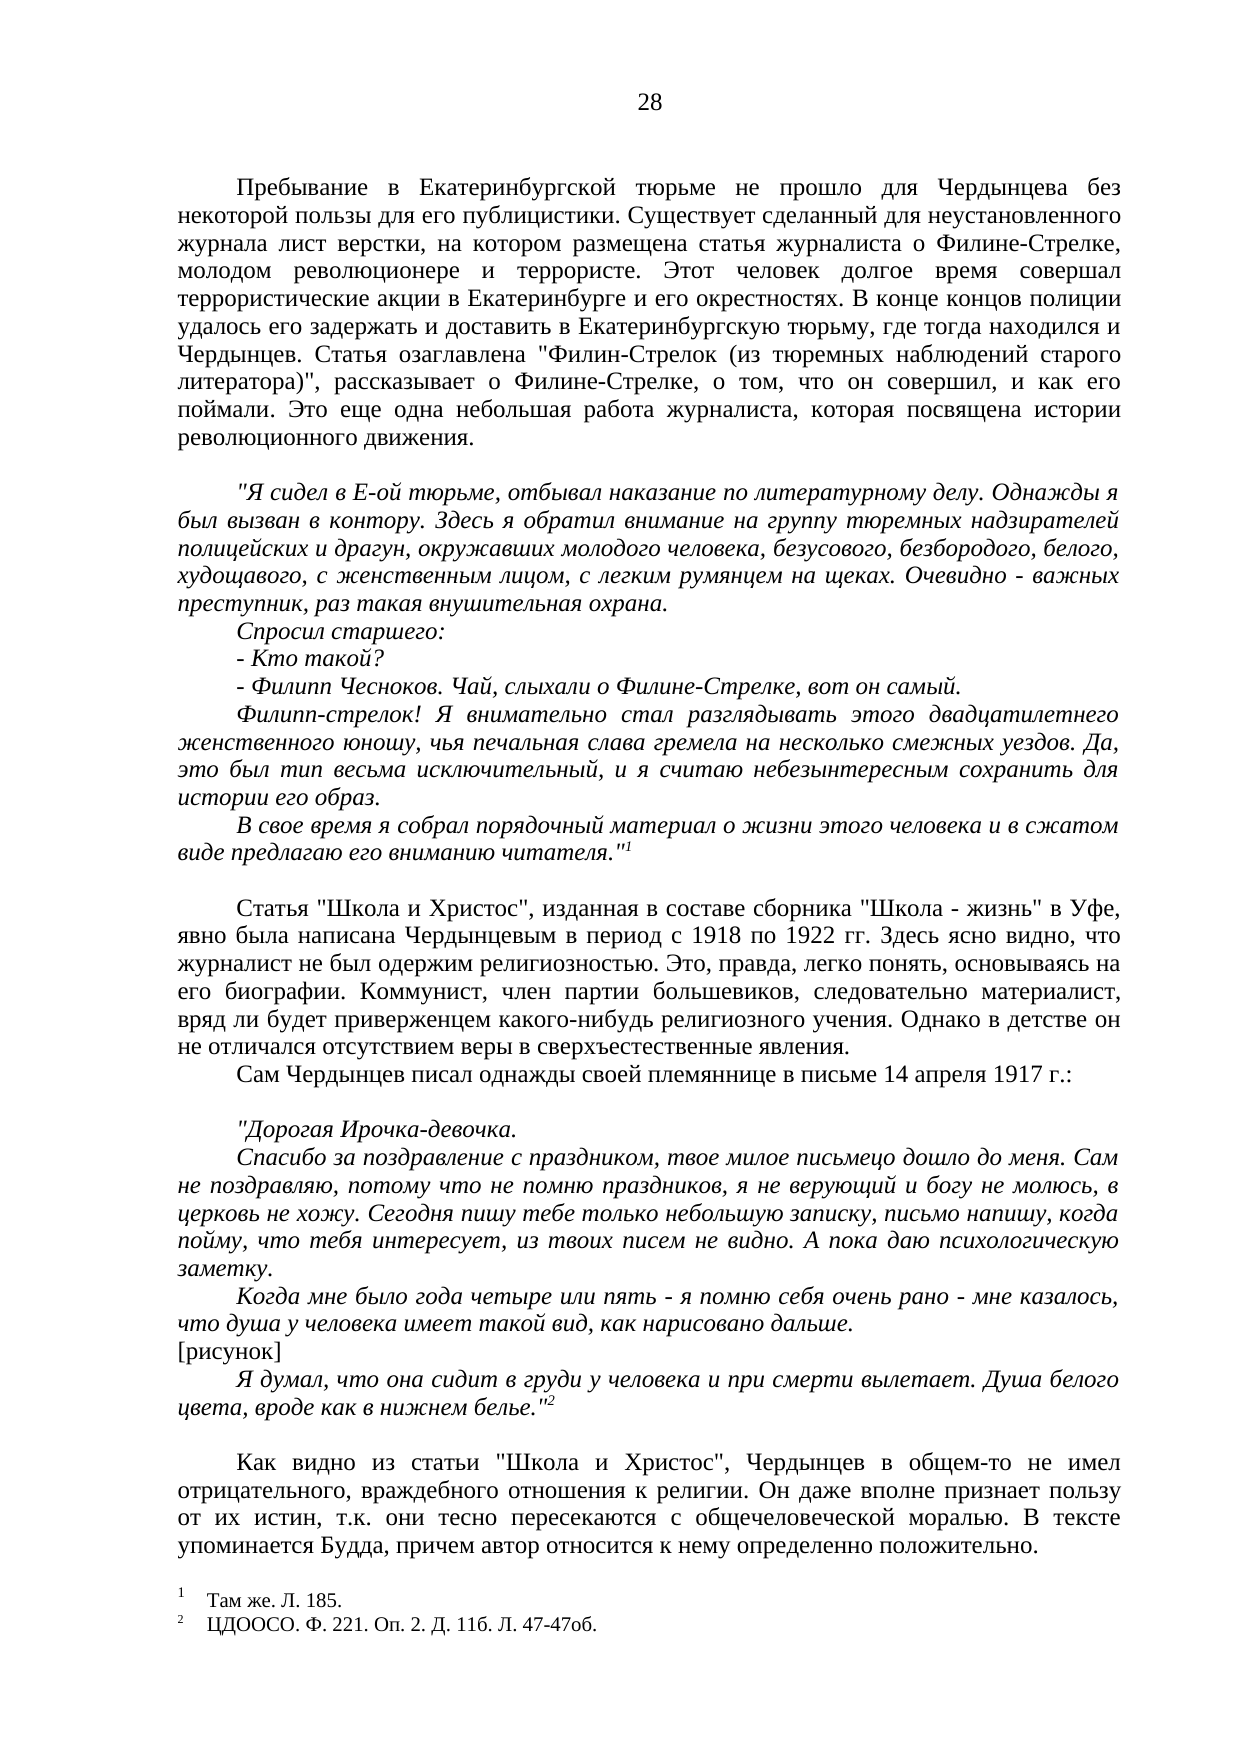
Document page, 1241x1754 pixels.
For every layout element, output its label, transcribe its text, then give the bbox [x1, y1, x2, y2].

text [рисунок] [177, 1337, 1122, 1365]
text "Я сидел в Е-ой тюрьме, отбывал наказание по литературному делу. Однажды я был вызван в контору. Здесь я обратил внимание на группу тюремных надзирателей полицейских и драгун, окружавших молодого человека, безусового, безбородого, белого, худощавого, с женственным лицом, с легким румянцем на щеках. Очевидно - важных преступник, раз такая внушительная охрана. [177, 478, 1122, 617]
text Спросил старшего: [177, 617, 1122, 644]
text Когда мне было года четыре или пять - я помню себя очень рано - мне казалось, что душа у человека имеет такой вид, как нарисовано дальше. [177, 1282, 1122, 1337]
text "Дорогая Ирочка-девочка. [177, 1116, 1122, 1143]
text Статья "Школа и Христос", изданная в составе сборника "Школа - жизнь" в Уфе, явно была написана Чердынцевым в период с 1918 по 1922 гг. Здесь ясно видно, что журналист не был одержим религиозностью. Это, правда, легко понять, основываясь на его биографии. Коммунист, член партии большевиков, следовательно материалист, вряд ли будет приверженцем какого-нибудь религиозного учения. Однако в детстве он не отличался отсутствием веры в сверхъестественные явления. [177, 894, 1122, 1060]
text Пребывание в Екатеринбургской тюрьме не прошло для Чердынцева без некоторой пользы для его публицистики. Существует сделанный для неустановленного журнала лист верстки, на котором размещена статья журналиста о Филине-Стрелке, молодом революционере и террористе. Этот человек долгое время совершал террористические акции в Екатеринбурге и его окрестностях. В конце концов полиции удалось его задержать и доставить в Екатеринбургскую тюрьму, где тогда находился и Чердынцев. Статья озаглавлена "Филин-Стрелок (из тюремных наблюдений старого литератора)", рассказывает о Филине-Стрелке, о том, что он совершил, и как его поймали. Это еще одна небольшая работа журналиста, которая посвящена истории революционного движения. [177, 173, 1122, 451]
text ЦДООСО. Ф. 221. Оп. 2. Д. 11б. Л. 47-47об. [177, 1613, 1122, 1636]
text Филипп-стрелок! Я внимательно стал разглядывать этого двадцатилетнего женственного юношу, чья печальная слава гремела на несколько смежных уездов. Да, это был тип весьма исключительный, и я считаю небезынтересным сохранить для истории его образ. [177, 700, 1122, 811]
text В свое время я собрал порядочный материал о жизни этого человека и в сжатом виде предлагаю его вниманию читателя." [177, 811, 1122, 866]
text - Филипп Чесноков. Чай, слыхали о Филине-Стрелке, вот он самый. [177, 672, 1122, 700]
text Я думал, что она сидит в груди у человека и при смерти вылетает. Душа белого цвета, вроде как в нижнем белье." [177, 1365, 1122, 1420]
text Как видно из статьи "Школа и Христос", Чердынцев в общем-то не имел отрицательного, враждебного отношения к религии. Он даже вполне признает пользу от их истин, т.к. они тесно пересекаются с общечеловеческой моралью. В тексте упоминается Будда, причем автор относится к нему определенно положительно. [177, 1448, 1122, 1559]
text Спасибо за поздравление с праздником, твое милое письмецо дошло до меня. Сам не поздравляю, потому что не помню праздников, я не верующий и богу не молюсь, в церковь не хожу. Сегодня пишу тебе только небольшую записку, письмо напишу, когда пойму, что тебя интересует, из твоих писем не видно. А пока даю психологическую заметку. [177, 1143, 1122, 1282]
text Сам Чердынцев писал однажды своей племяннице в письме 14 апреля 1917 г.: [177, 1060, 1122, 1088]
text Там же. Л. 185. [177, 1585, 1122, 1613]
text - Кто такой? [177, 644, 1122, 672]
